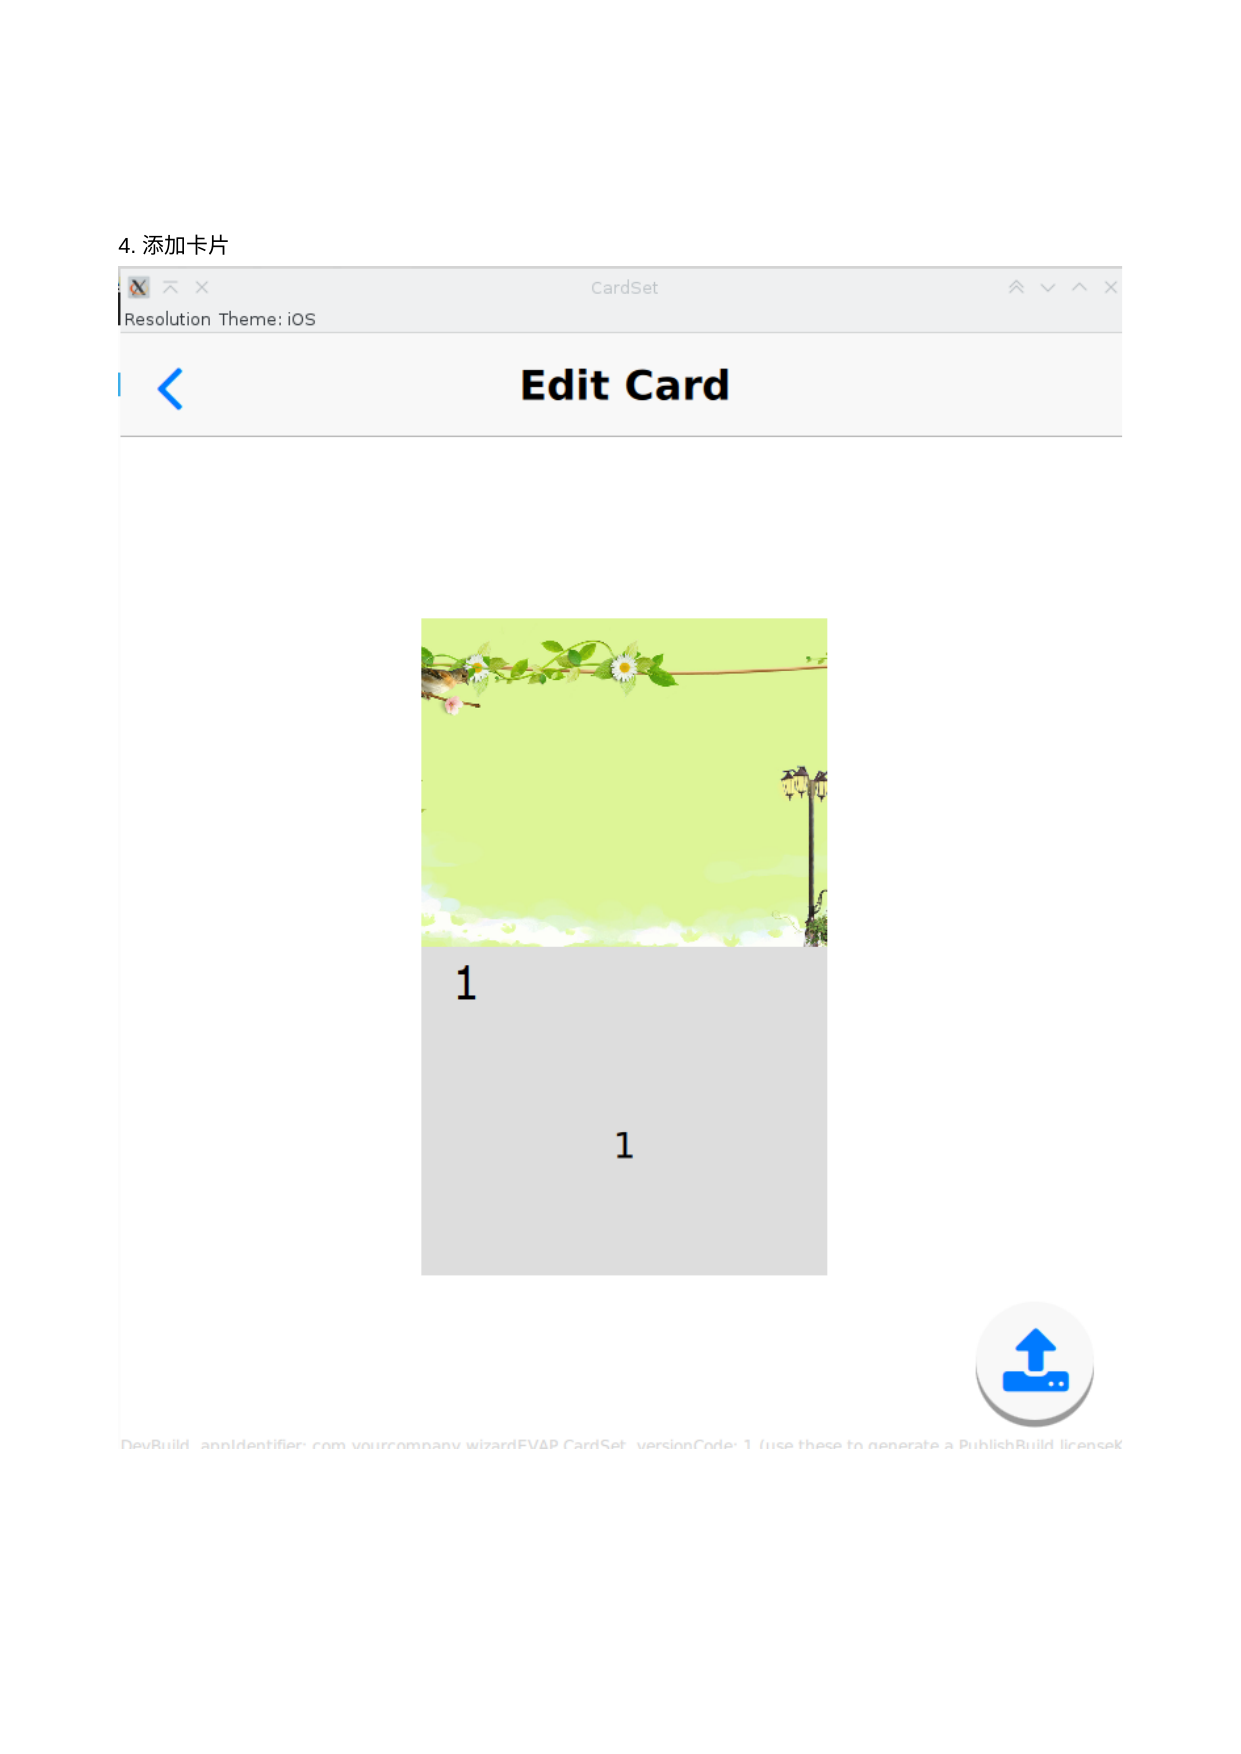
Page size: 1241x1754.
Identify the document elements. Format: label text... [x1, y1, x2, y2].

subtitle 添加卡片 [118, 228, 1122, 260]
picture [118, 266, 1123, 1449]
